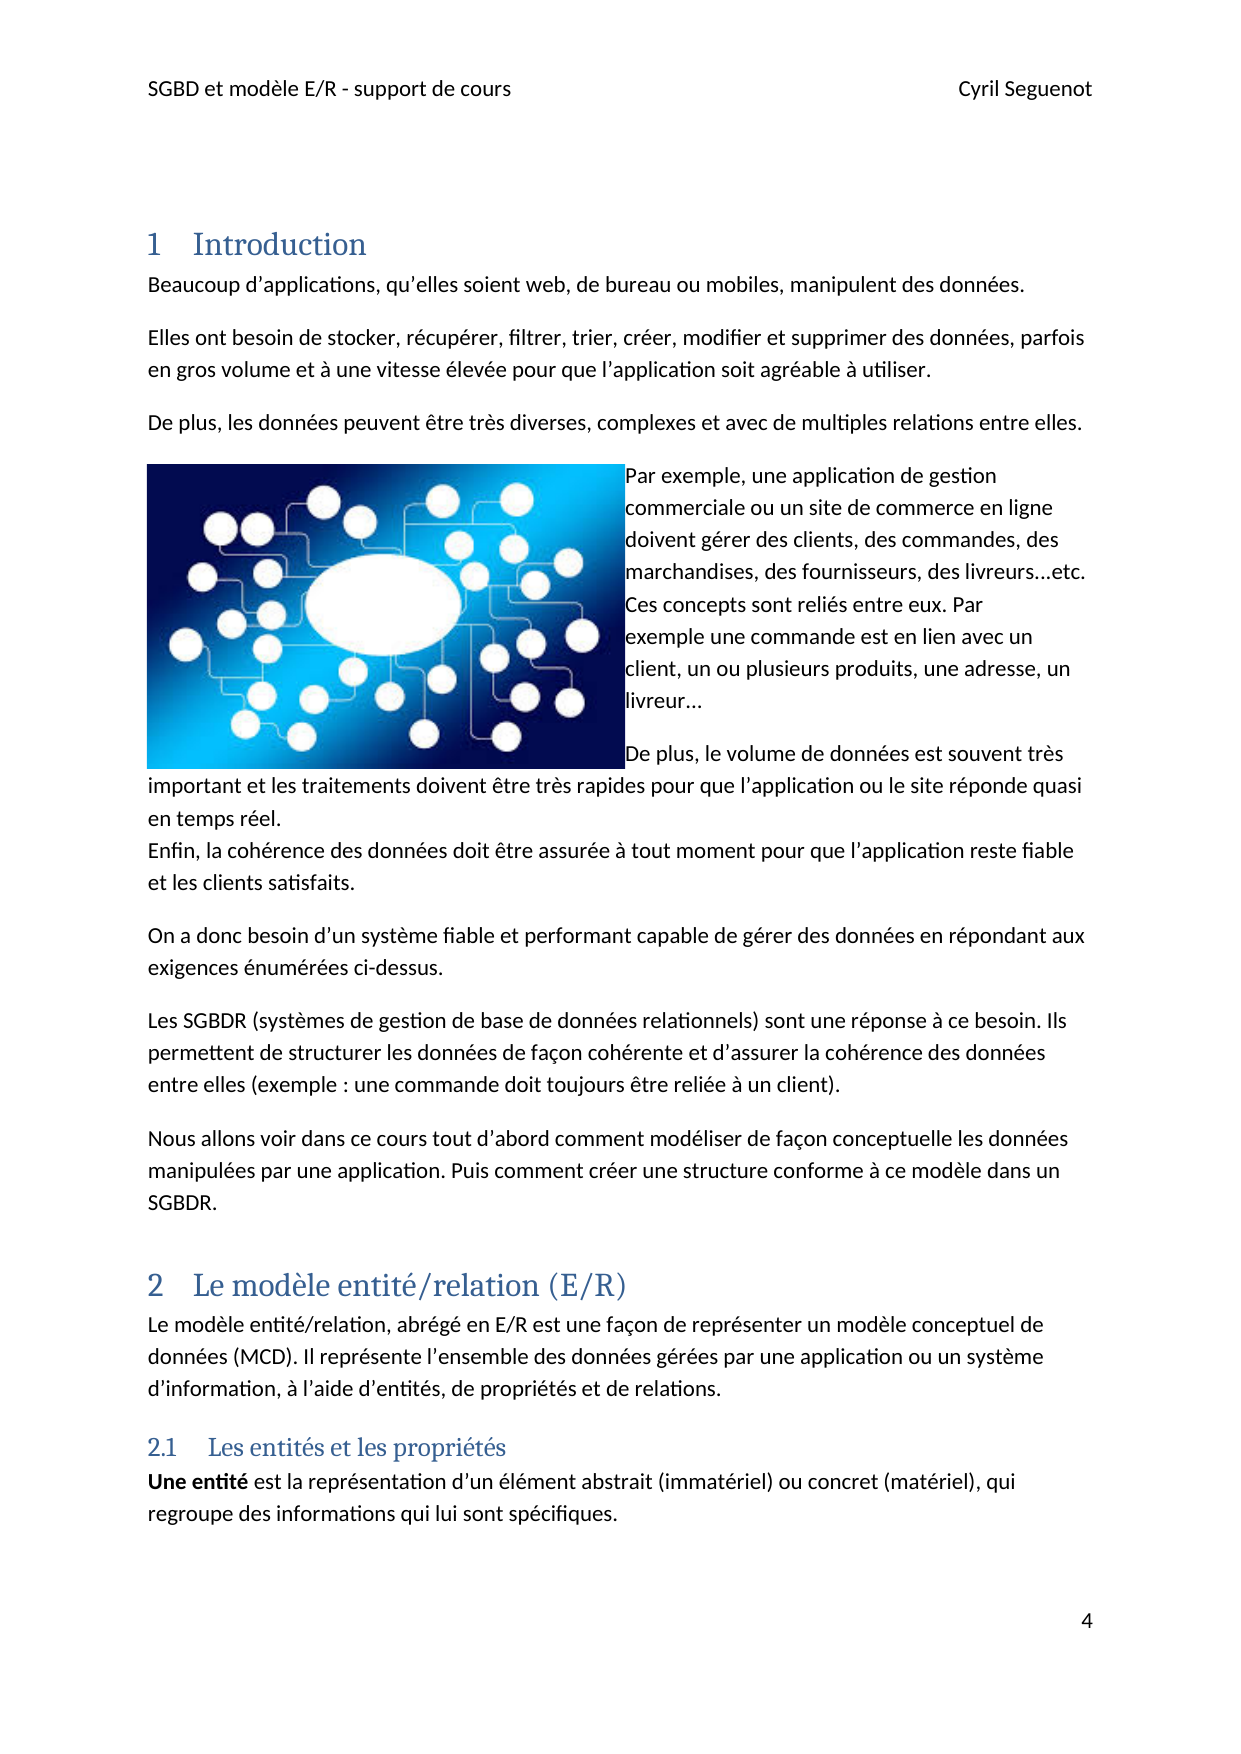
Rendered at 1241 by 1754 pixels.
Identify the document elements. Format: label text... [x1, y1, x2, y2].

text Le modèle entité/relation, abrégé en E/R est une façon de représenter un modèle conceptuel de données (MCD). Il représente l’ensemble des données gérées par une application ou un système d’information, à l’aide d’entités, de propriétés et de relations. [148, 1310, 1093, 1402]
subtitle Le modèle entité/relation (E/R) [148, 1266, 1093, 1304]
subtitle Les entités et les propriétés [148, 1432, 1093, 1463]
text Nous allons voir dans ce cours tout d’abord comment modéliser de façon conceptuelle les données manipulées par une application. Puis comment créer une structure conforme à ce modèle dans un SGBDR. [148, 1124, 1093, 1216]
text Par exemple, une application de gestion commerciale ou un site de commerce en ligne doivent gérer des clients, des commandes, des marchandises, des fournisseurs, des livreurs...etc. Ces concepts sont reliés entre eux. Par exemple une commande est en lien avec un client, un ou plusieurs produits, une adresse, un livreur... [148, 461, 1093, 714]
subtitle Introduction [148, 226, 1093, 264]
text Elles ont besoin de stocker, récupérer, filtrer, trier, créer, modifier et supprimer des données, parfois en gros volume et à une vitesse élevée pour que l’application soit agréable à utiliser. [148, 323, 1093, 383]
text Une entité est la représentation d’un élément abstrait (immatériel) ou concret (matériel), qui regroupe des informations qui lui sont spécifiques. [148, 1467, 1093, 1528]
text On a donc besoin d’un système fiable et performant capable de gérer des données en répondant aux exigences énumérées ci-dessus. [148, 921, 1093, 981]
text De plus, le volume de données est souvent très important et les traitements doivent être très rapides pour que l’application ou le site réponde quasi en temps réel. Enfin, la cohérence des données doit être assurée à tout moment pour que l’application reste fiable et les clients satisfaits. [148, 739, 1093, 896]
text Les SGBDR (systèmes de gestion de base de données relationnels) sont une réponse à ce besoin. Ils permettent de structurer les données de façon cohérente et d’assurer la cohérence des données entre elles (exemple : une commande doit toujours être reliée à un client). [148, 1006, 1093, 1099]
text Beaucoup d’applications, qu’elles soient web, de bureau ou mobiles, manipulent des données. [148, 270, 1093, 298]
text De plus, les données peuvent être très diverses, complexes et avec de multiples relations entre elles. [148, 408, 1093, 436]
